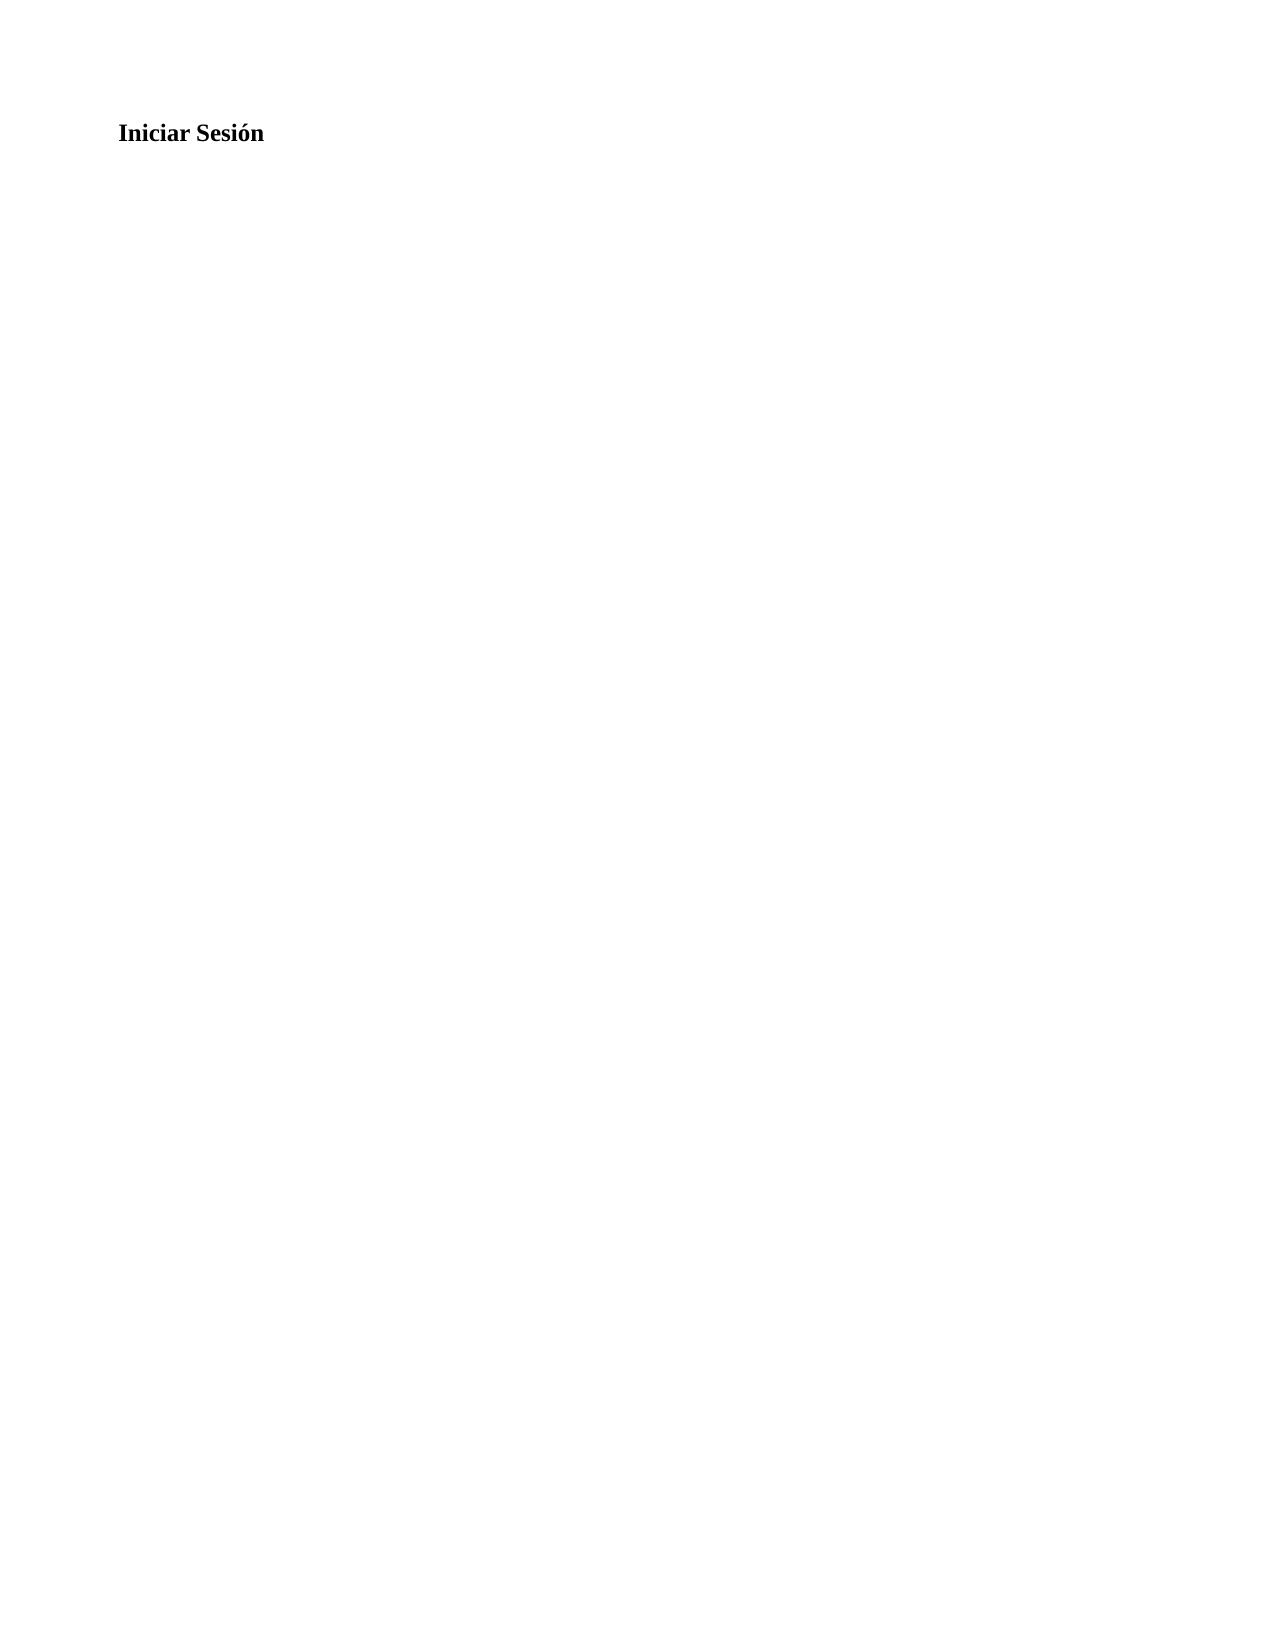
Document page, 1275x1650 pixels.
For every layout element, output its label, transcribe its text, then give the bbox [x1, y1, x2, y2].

text Iniciar Sesión [118, 118, 1157, 147]
